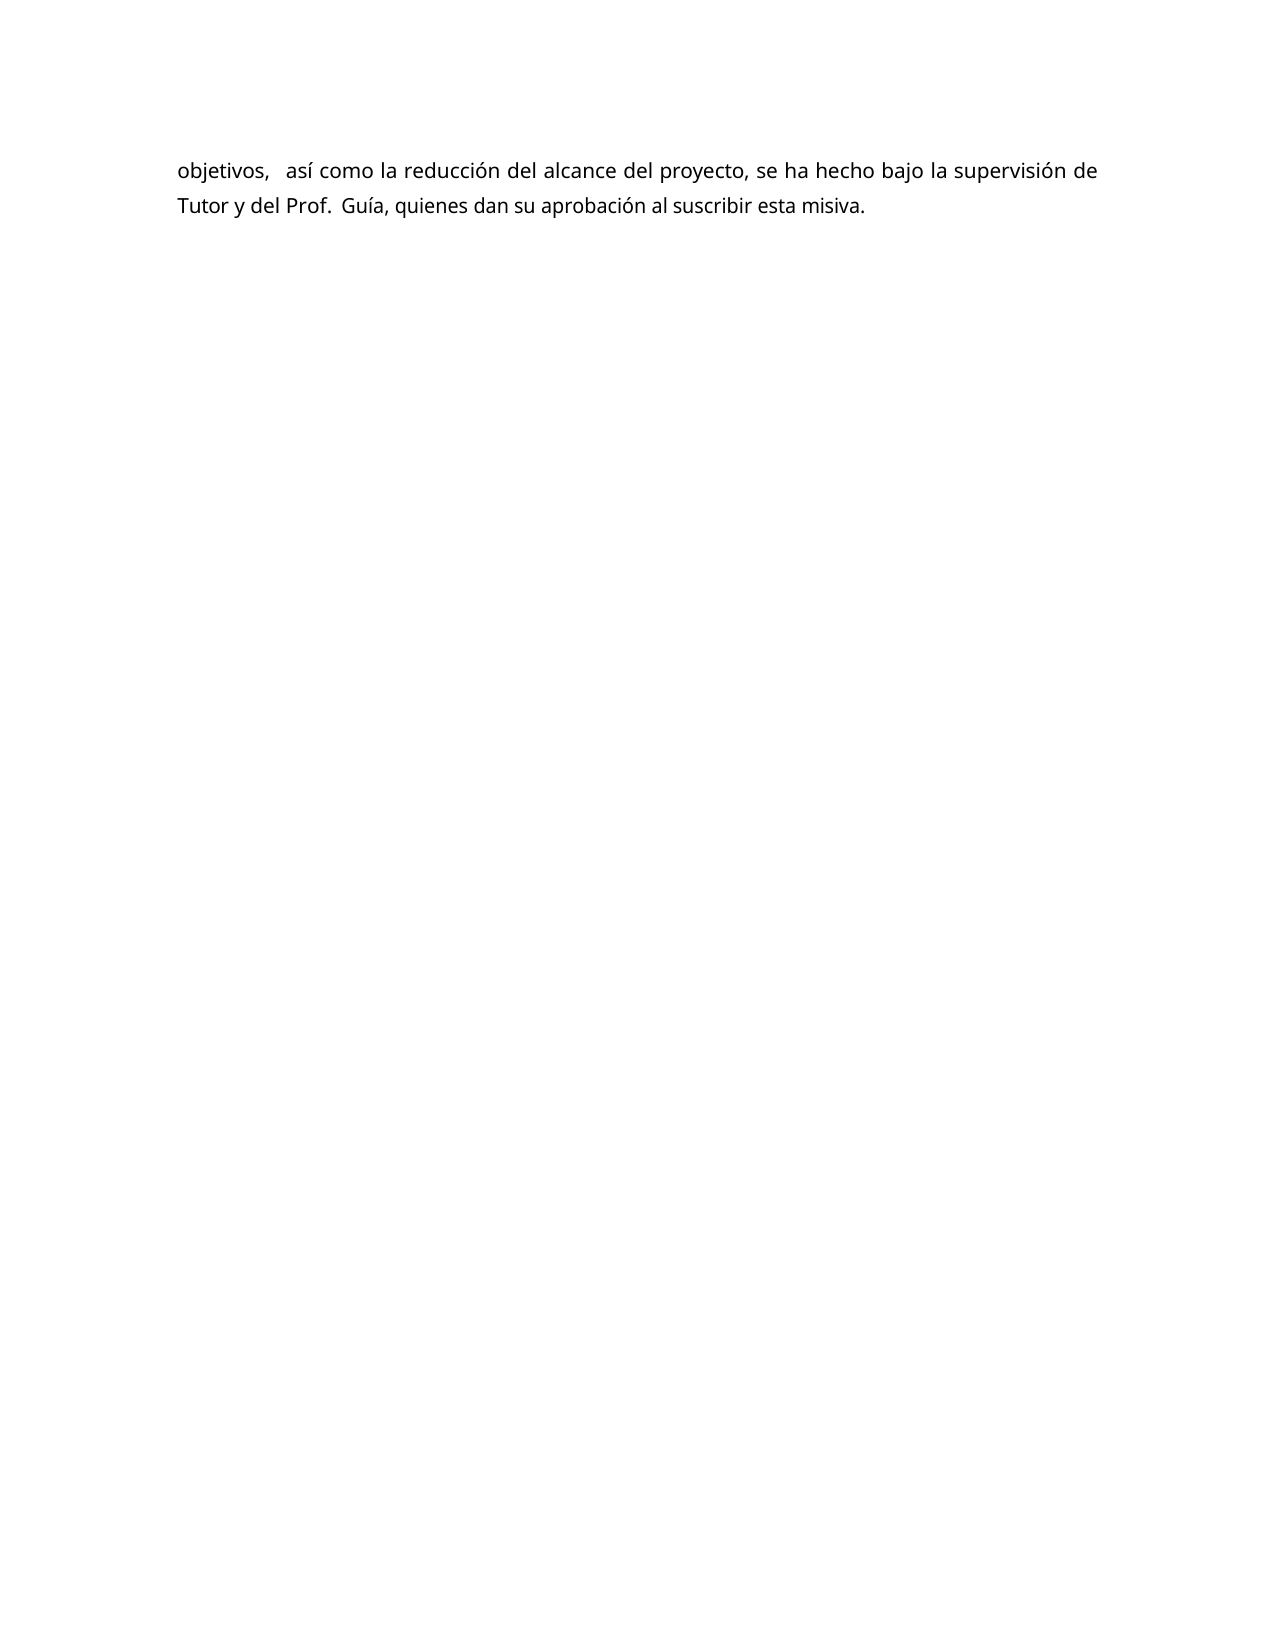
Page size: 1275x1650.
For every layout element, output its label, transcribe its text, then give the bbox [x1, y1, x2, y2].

text objetivos, así como la reducción del alcance del proyecto, se ha hecho bajo la supervisión de Tutor y del Prof. Guía, quienes dan su aprobación al suscribir esta misiva. [177, 156, 1098, 220]
